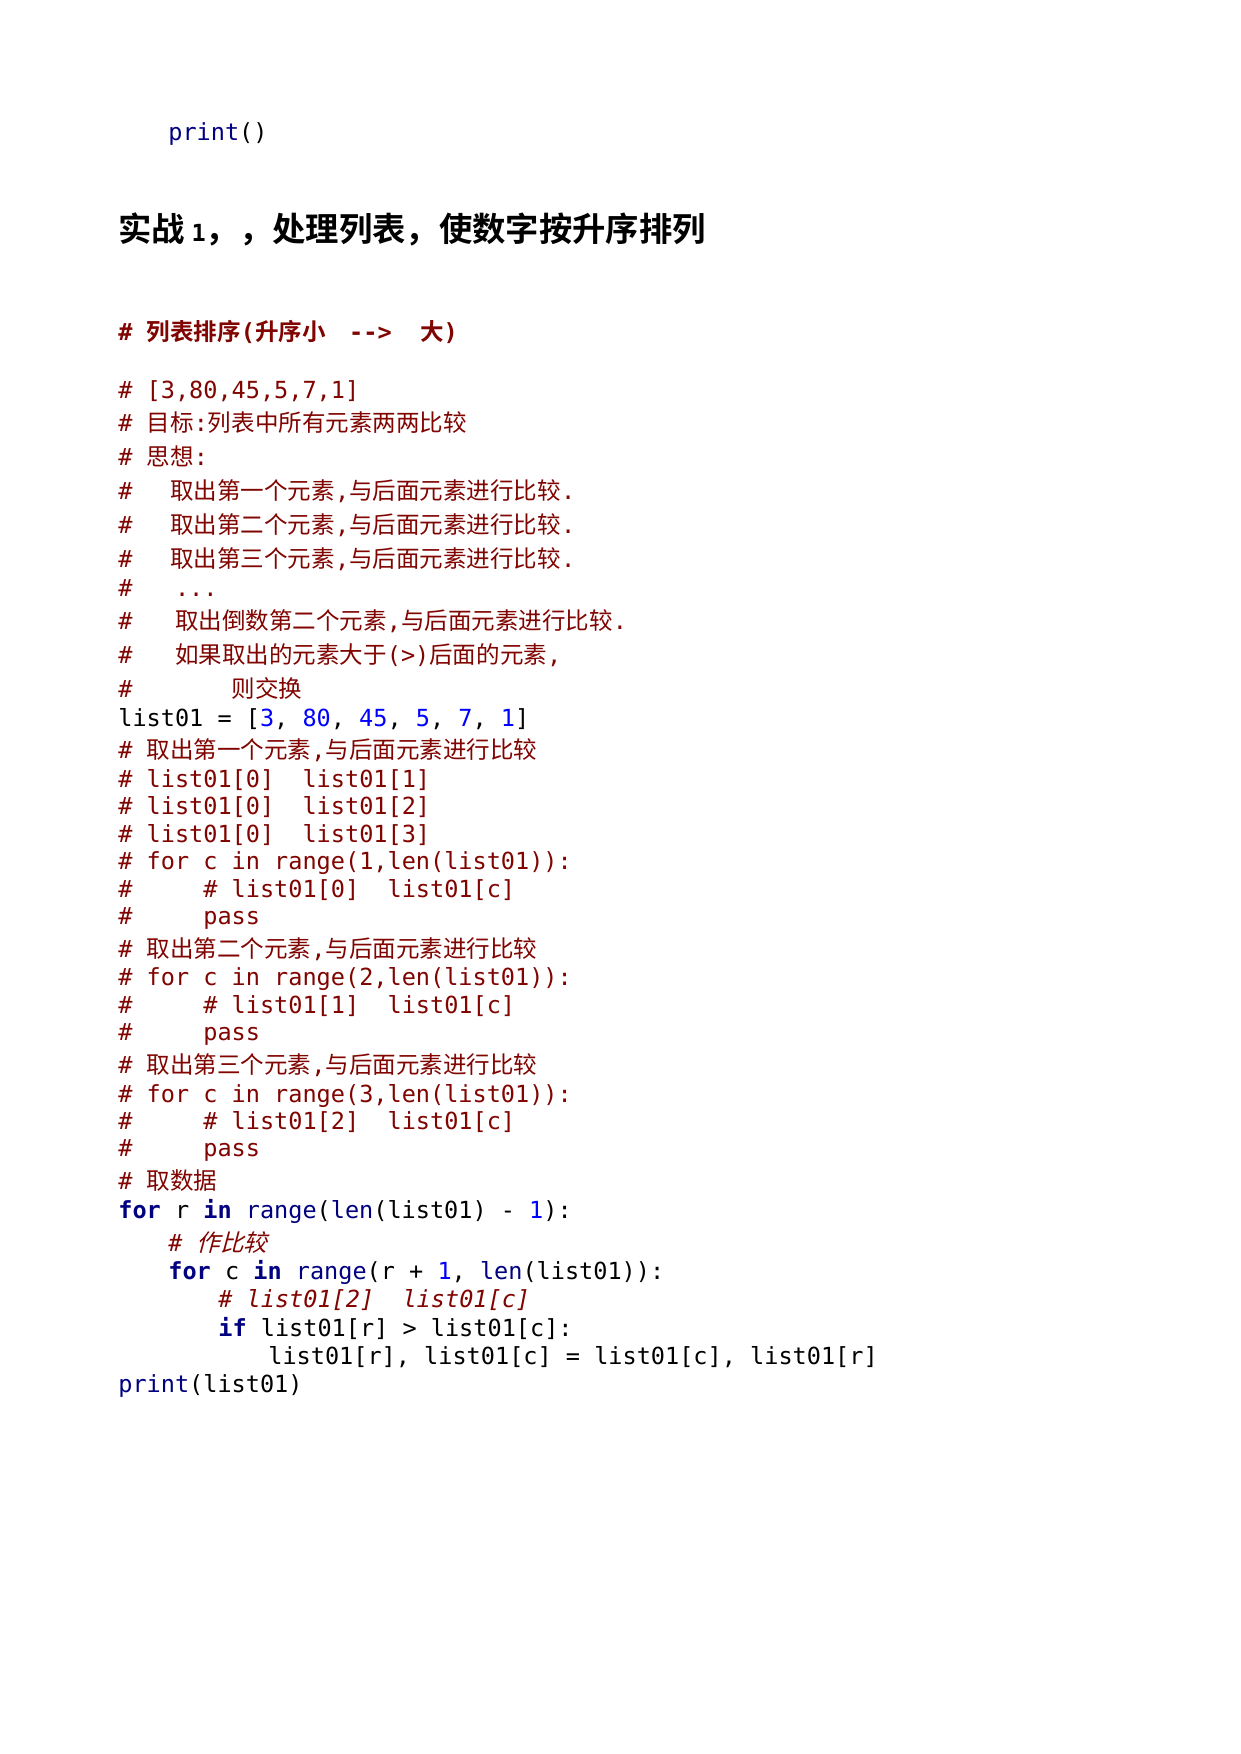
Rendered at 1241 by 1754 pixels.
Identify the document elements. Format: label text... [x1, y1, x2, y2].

text print() [118, 118, 1122, 146]
text # 取出第二个元素,与后面元素进行比较. [118, 506, 1122, 540]
text # list01[0] list01[2] [118, 793, 1122, 820]
text # 取出第三个元素,与后面元素进行比较. [118, 540, 1122, 574]
text # pass [118, 1019, 1122, 1046]
text # 取数据 [118, 1162, 1122, 1196]
text # 取出第二个元素,与后面元素进行比较 [118, 930, 1122, 964]
text # 目标:列表中所有元素两两比较 [118, 404, 1122, 438]
text # 思想: [118, 438, 1122, 472]
text # # list01[1] list01[c] [118, 991, 1122, 1019]
text # for c in range(2,len(list01)): [118, 964, 1122, 991]
text # ... [118, 574, 1122, 602]
text # list01[2] list01[c] [118, 1286, 1122, 1314]
text # # list01[0] list01[c] [118, 875, 1122, 902]
text list01 = [3, 80, 45, 5, 7, 1] [118, 704, 1122, 731]
text # list01[0] list01[1] [118, 766, 1122, 793]
subtitle 实战1，，处理列表，使数字按升序排列 [118, 203, 1122, 251]
text # # list01[2] list01[c] [118, 1108, 1122, 1135]
text # list01[0] list01[3] [118, 820, 1122, 848]
text # 作比较 [118, 1224, 1122, 1258]
text if list01[r] > list01[c]: [118, 1314, 1122, 1342]
text # 取出倒数第二个元素,与后面元素进行比较. [118, 602, 1122, 636]
text # 则交换 [118, 670, 1122, 704]
text for c in range(r + 1, len(list01)): [118, 1258, 1122, 1286]
text for r in range(len(list01) - 1): [118, 1196, 1122, 1224]
text # pass [118, 1135, 1122, 1162]
text # 如果取出的元素大于(>)后面的元素, [118, 636, 1122, 670]
text # [3,80,45,5,7,1] [118, 377, 1122, 404]
text # for c in range(1,len(list01)): [118, 848, 1122, 875]
text print(list01) [118, 1370, 1122, 1398]
text # 取出第一个元素,与后面元素进行比较. [118, 472, 1122, 506]
text # for c in range(3,len(list01)): [118, 1080, 1122, 1108]
text # 列表排序(升序小 --> 大) [118, 313, 1122, 347]
text # 取出第三个元素,与后面元素进行比较 [118, 1046, 1122, 1080]
text # pass [118, 902, 1122, 930]
text list01[r], list01[c] = list01[c], list01[r] [118, 1342, 1122, 1370]
text # 取出第一个元素,与后面元素进行比较 [118, 731, 1122, 766]
